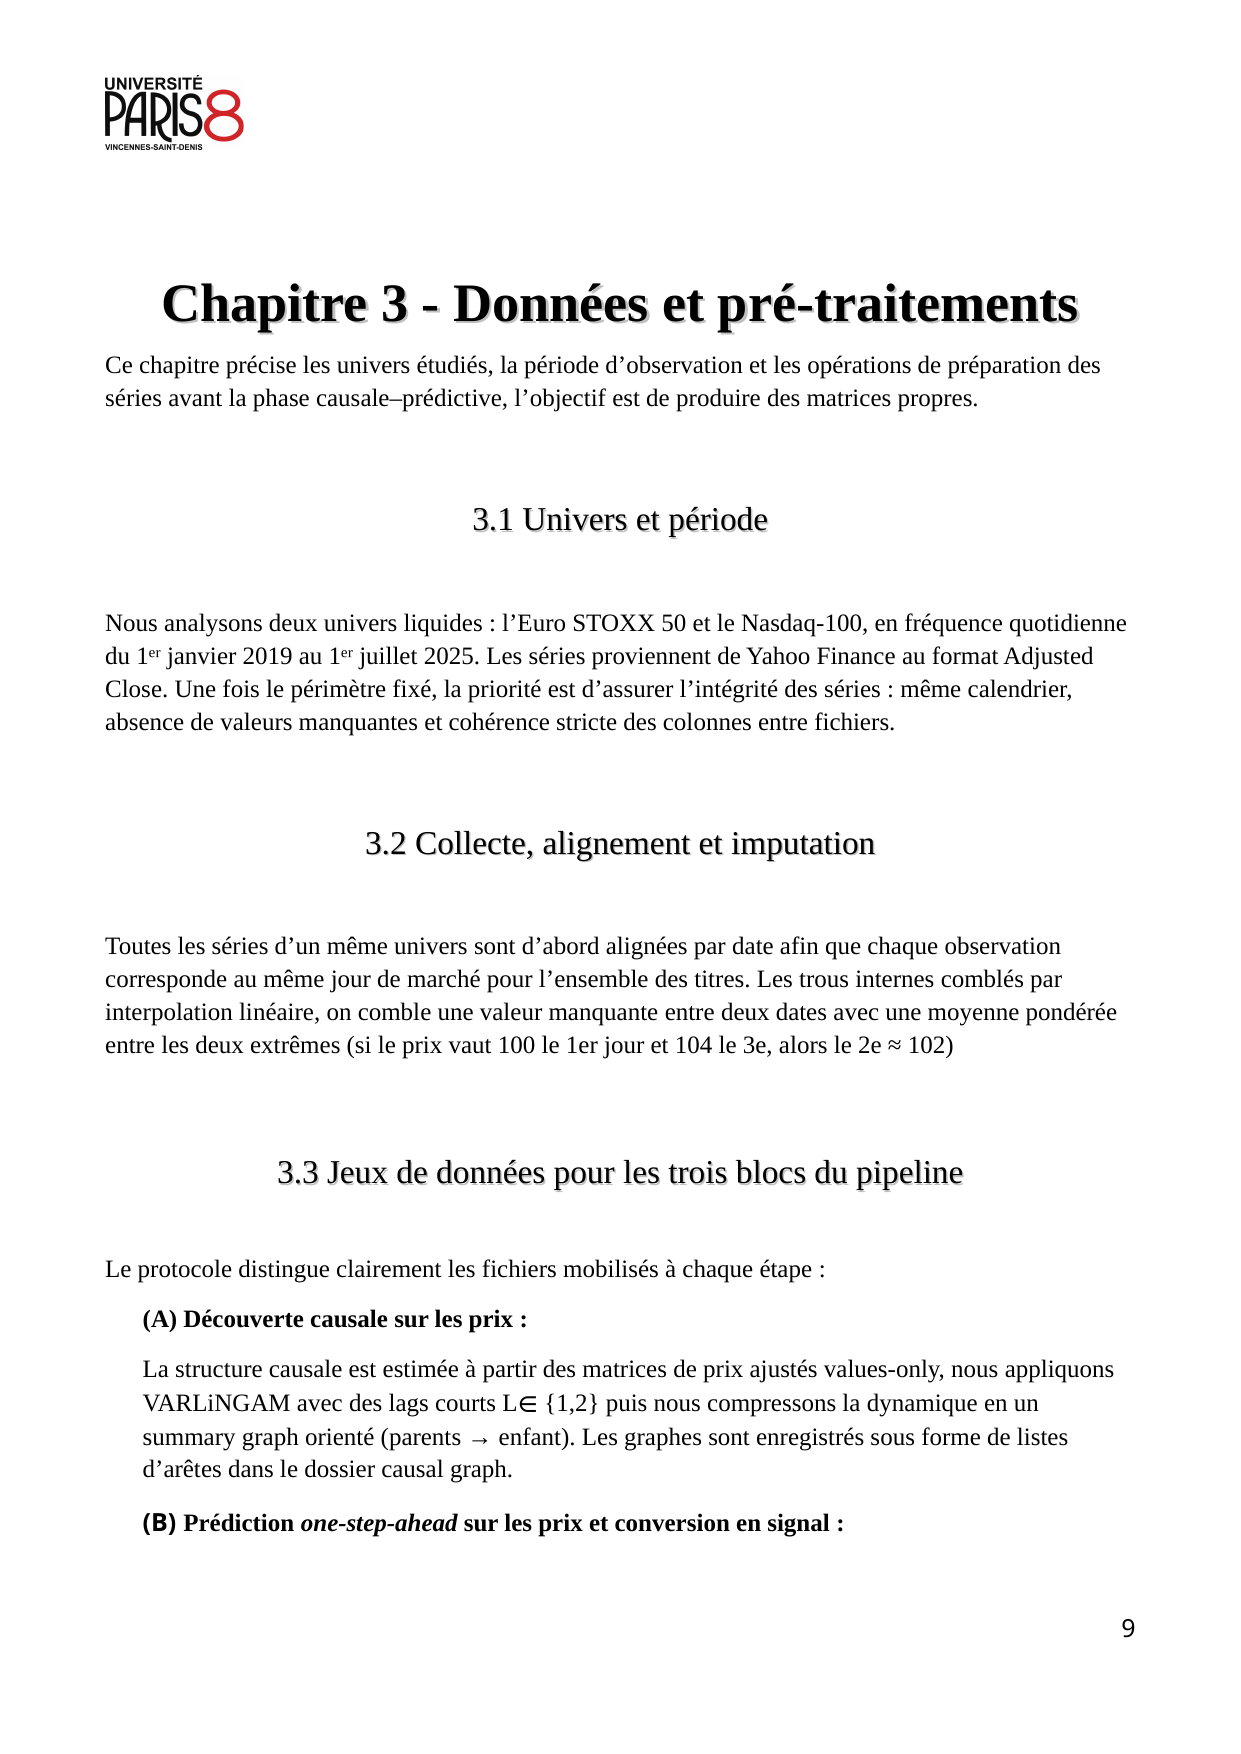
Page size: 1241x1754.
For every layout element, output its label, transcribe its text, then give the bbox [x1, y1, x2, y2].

list Découverte causale sur les prix : [142, 1304, 1135, 1333]
subtitle 3.1 Univers et période [105, 499, 1135, 538]
text Nous analysons deux univers liquides : l’Euro STOXX 50 et le Nasdaq-100, en fréquence quotidienne du 1ᵉʳ janvier 2019 au 1ᵉʳ juillet 2025. Les séries proviennent de Yahoo Finance au format Adjusted Close. Une fois le périmètre fixé, la priorité est d’assurer l’intégrité des séries : même calendrier, absence de valeurs manquantes et cohérence stricte des colonnes entre fichiers. [105, 608, 1135, 736]
subtitle Chapitre 3 - Données et pré-traitements [105, 271, 1135, 333]
subtitle 3.3 Jeux de données pour les trois blocs du pipeline [105, 1152, 1135, 1191]
text La structure causale est estimée à partir des matrices de prix ajustés values-only, nous appliquons VARLiNGAM avec des lags courts L∈ {1,2} puis nous compressons la dynamique en un summary graph orienté (parents → enfant). Les graphes sont enregistrés sous forme de listes d’arêtes dans le dossier causal graph. [142, 1354, 1135, 1483]
text Toutes les séries d’un même univers sont d’abord alignées par date afin que chaque observation corresponde au même jour de marché pour l’ensemble des titres. Les trous internes comblés par interpolation linéaire, on comble une valeur manquante entre deux dates avec une moyenne pondérée entre les deux extrêmes (si le prix vaut 100 le 1er jour et 104 le 3e, alors le 2e ≈ 102) [105, 931, 1135, 1059]
text Ce chapitre précise les univers étudiés, la période d’observation et les opérations de préparation des séries avant la phase causale–prédictive, l’objectif est de produire des matrices propres. [105, 351, 1135, 412]
list Prédiction one-step-ahead sur les prix et conversion en signal : [142, 1504, 1135, 1538]
subtitle 3.2 Collecte, alignement et imputation [105, 823, 1135, 861]
text Le protocole distingue clairement les fichiers mobilisés à chaque étape : [105, 1254, 1135, 1283]
